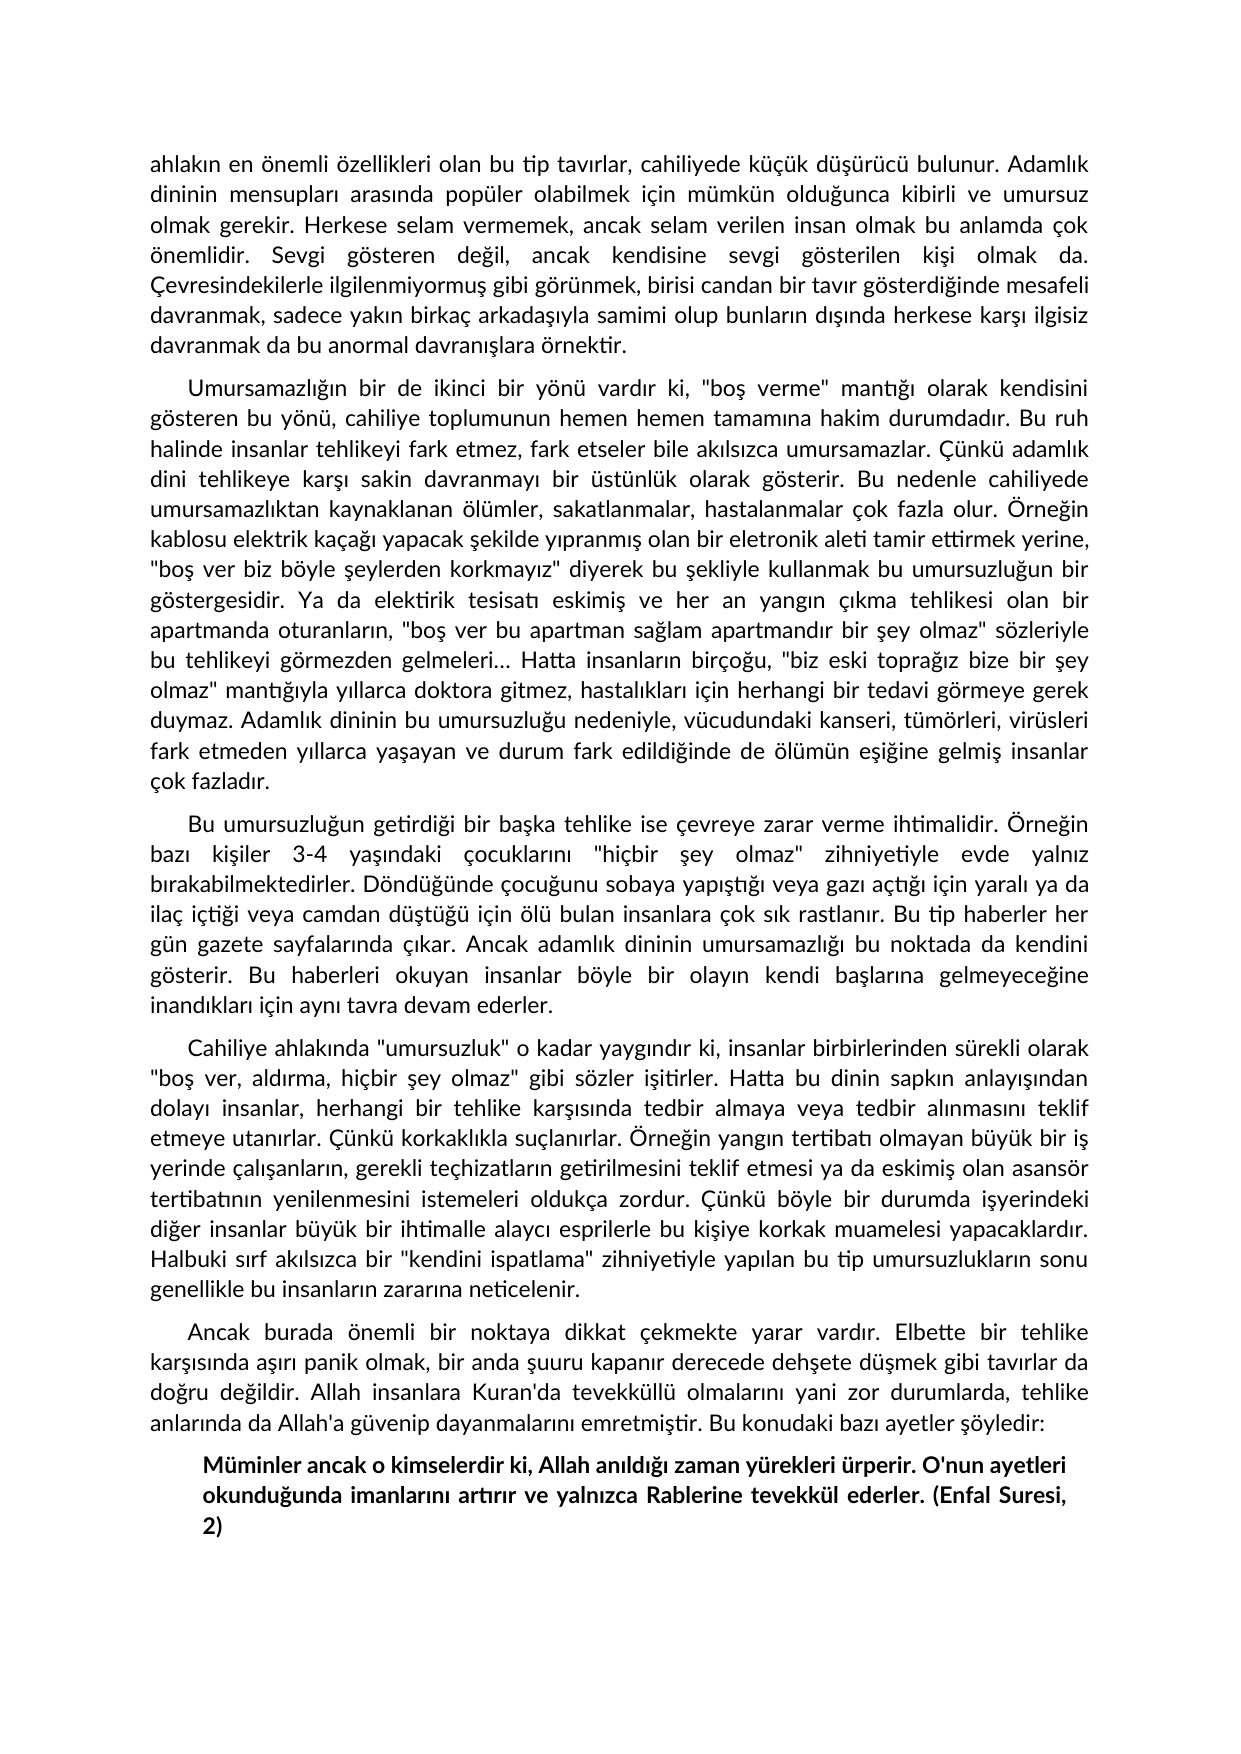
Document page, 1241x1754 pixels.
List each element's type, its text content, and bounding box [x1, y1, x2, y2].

text Müminler ancak o kimselerdir ki, Allah anıldığı zaman yürekleri ürperir. O'nun ayetleri okunduğunda imanlarını artırır ve yalnızca Rablerine tevekkül ederler. (Enfal Suresi, 2) [202, 1451, 1068, 1539]
text Umursamazlığın bir de ikinci bir yönü vardır ki, "boş verme" mantığı olarak kendisini gösteren bu yönü, cahiliye toplumunun hemen hemen tamamına hakim durumdadır. Bu ruh halinde insanlar tehlikeyi fark etmez, fark etseler bile akılsızca umursamazlar. Çünkü adamlık dini tehlikeye karşı sakin davranmayı bir üstünlük olarak gösterir. Bu nedenle cahiliyede umursamazlıktan kaynaklanan ölümler, sakatlanmalar, hastalanmalar çok fazla olur. Örneğin kablosu elektrik kaçağı yapacak şekilde yıpranmış olan bir eletronik aleti tamir ettirmek yerine, "boş ver biz böyle şeylerden korkmayız" diyerek bu şekliyle kullanmak bu umursuzluğun bir göstergesidir. Ya da elektirik tesisatı eskimiş ve her an yangın çıkma tehlikesi olan bir apartmanda oturanların, "boş ver bu apartman sağlam apartmandır bir şey olmaz" sözleriyle bu tehlikeyi görmezden gelmeleri… Hatta insanların birçoğu, "biz eski toprağız bize bir şey olmaz" mantığıyla yıllarca doktora gitmez, hastalıkları için herhangi bir tedavi görmeye gerek duymaz. Adamlık dininin bu umursuzluğu nedeniyle, vücudundaki kanseri, tümörleri, virüsleri fark etmeden yıllarca yaşayan ve durum fark edildiğinde de ölümün eşiğine gelmiş insanlar çok fazladır. [150, 374, 1090, 794]
text Cahiliye ahlakında "umursuzluk" o kadar yaygındır ki, insanlar birbirlerinden sürekli olarak "boş ver, aldırma, hiçbir şey olmaz" gibi sözler işitirler. Hatta bu dinin sapkın anlayışından dolayı insanlar, herhangi bir tehlike karşısında tedbir almaya veya tedbir alınmasını teklif etmeye utanırlar. Çünkü korkaklıkla suçlanırlar. Örneğin yangın tertibatı olmayan büyük bir iş yerinde çalışanların, gerekli teçhizatların getirilmesini teklif etmesi ya da eskimiş olan asansör tertibatının yenilenmesini istemeleri oldukça zordur. Çünkü böyle bir durumda işyerindeki diğer insanlar büyük bir ihtimalle alaycı esprilerle bu kişiye korkak muamelesi yapacaklardır. Halbuki sırf akılsızca bir "kendini ispatlama" zihniyetiyle yapılan bu tip umursuzlukların sonu genellikle bu insanların zararına neticelenir. [150, 1033, 1090, 1302]
text Ancak burada önemli bir noktaya dikkat çekmekte yarar vardır. Elbette bir tehlike karşısında aşırı panik olmak, bir anda şuuru kapanır derecede dehşete düşmek gibi tavırlar da doğru değildir. Allah insanlara Kuran'da tevekküllü olmalarını yani zor durumlarda, tehlike anlarında da Allah'a güvenip dayanmalarını emretmiştir. Bu konudaki bazı ayetler şöyledir: [150, 1318, 1090, 1436]
text Bu umursuzluğun getirdiği bir başka tehlike ise çevreye zarar verme ihtimalidir. Örneğin bazı kişiler 3-4 yaşındaki çocuklarını "hiçbir şey olmaz" zihniyetiyle evde yalnız bırakabilmektedirler. Döndüğünde çocuğunu sobaya yapıştığı veya gazı açtığı için yaralı ya da ilaç içtiği veya camdan düştüğü için ölü bulan insanlara çok sık rastlanır. Bu tip haberler her gün gazete sayfalarında çıkar. Ancak adamlık dininin umursamazlığı bu noktada da kendini gösterir. Bu haberleri okuyan insanlar böyle bir olayın kendi başlarına gelmeyeceğine inandıkları için aynı tavra devam ederler. [150, 809, 1090, 1018]
text ahlakın en önemli özellikleri olan bu tip tavırlar, cahiliyede küçük düşürücü bulunur. Adamlık dininin mensupları arasında popüler olabilmek için mümkün olduğunca kibirli ve umursuz olmak gerekir. Herkese selam vermemek, ancak selam verilen insan olmak bu anlamda çok önemlidir. Sevgi gösteren değil, ancak kendisine sevgi gösterilen kişi olmak da. Çevresindekilerle ilgilenmiyormuş gibi görünmek, birisi candan bir tavır gösterdiğinde mesafeli davranmak, sadece yakın birkaç arkadaşıyla samimi olup bunların dışında herkese karşı ilgisiz davranmak da bu anormal davranışlara örnektir. [150, 150, 1090, 359]
